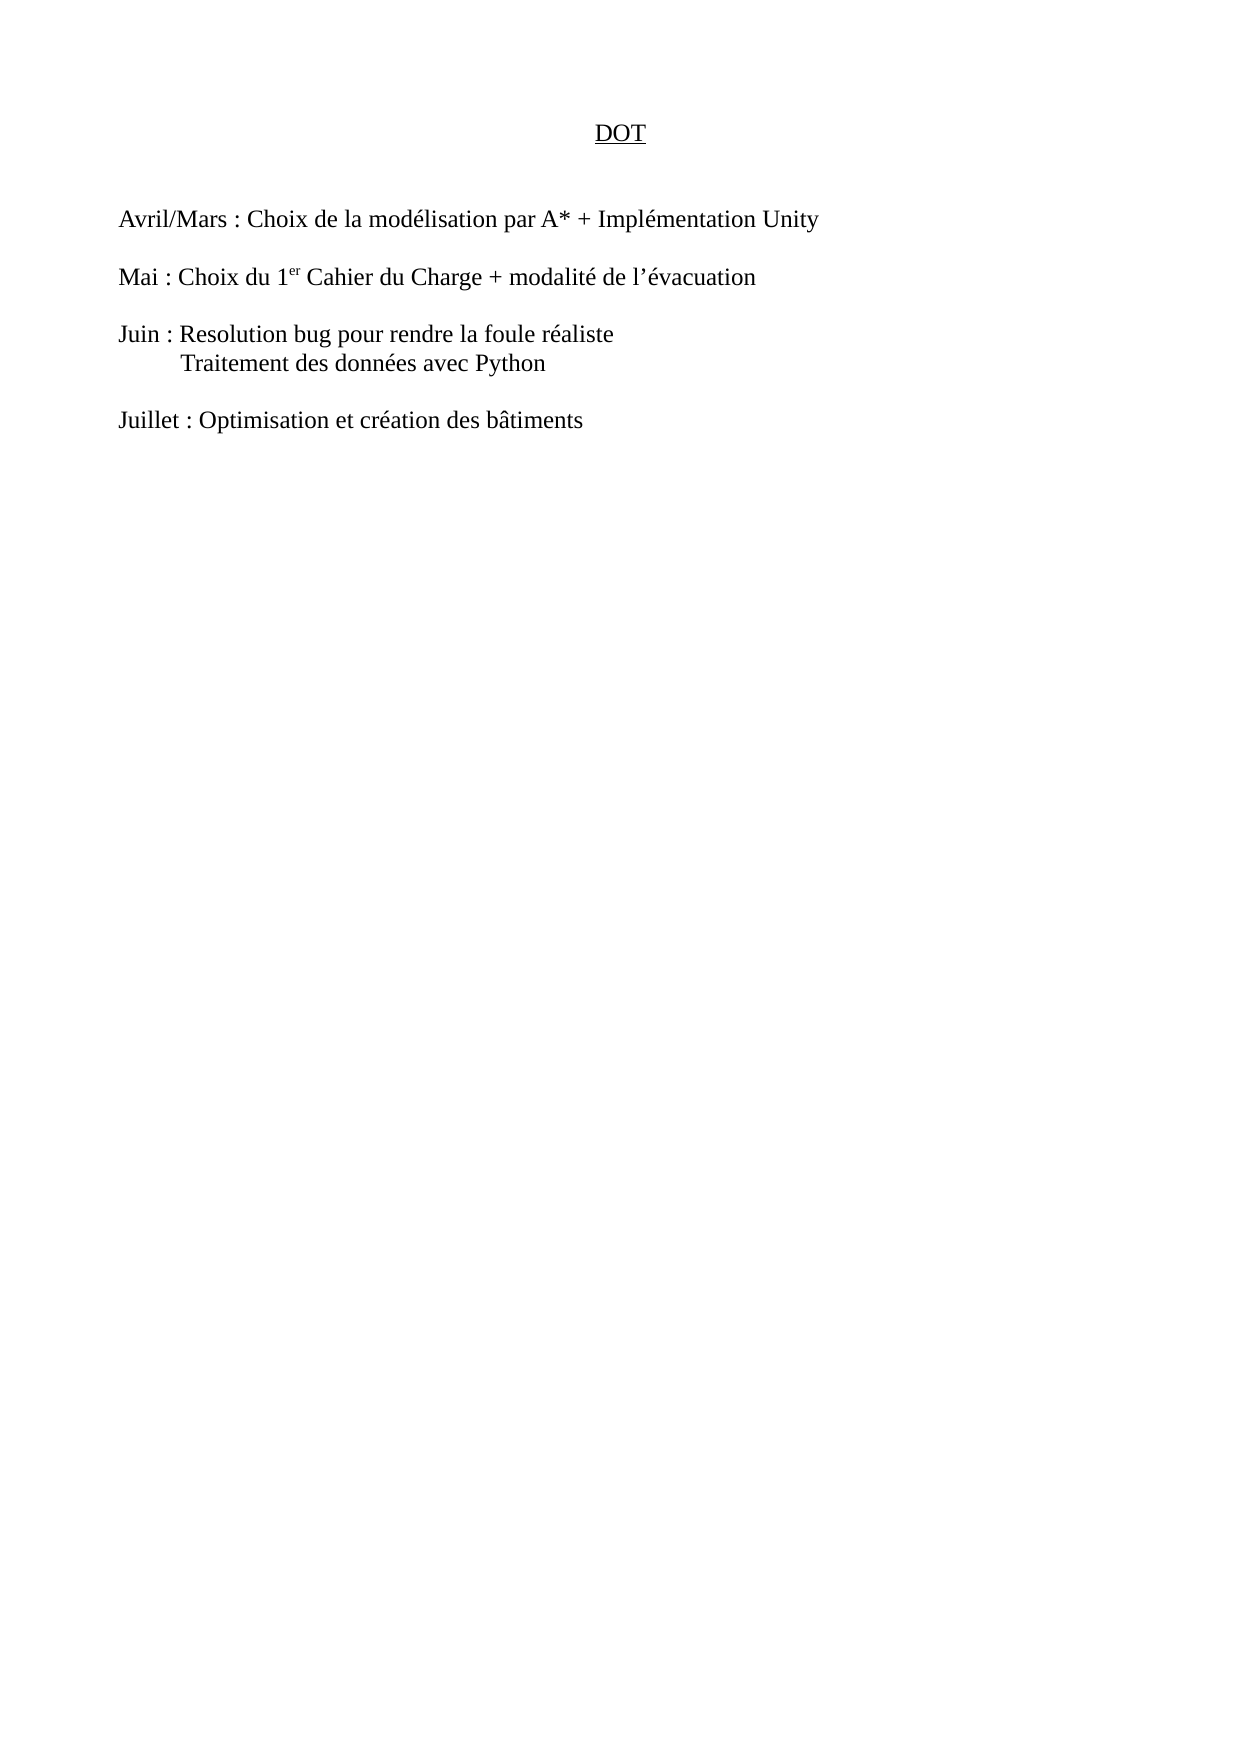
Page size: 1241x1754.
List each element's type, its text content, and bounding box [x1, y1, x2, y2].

text Juillet : Optimisation et création des bâtiments [118, 406, 1122, 434]
text Juin : Resolution bug pour rendre la foule réaliste [118, 319, 1122, 348]
text Mai : Choix du 1er Cahier du Charge + modalité de l’évacuation [118, 262, 1122, 291]
text Avril/Mars : Choix de la modélisation par A* + Implémentation Unity [118, 204, 1122, 233]
text DOT [118, 118, 1122, 147]
text Traitement des données avec Python [118, 348, 1122, 377]
